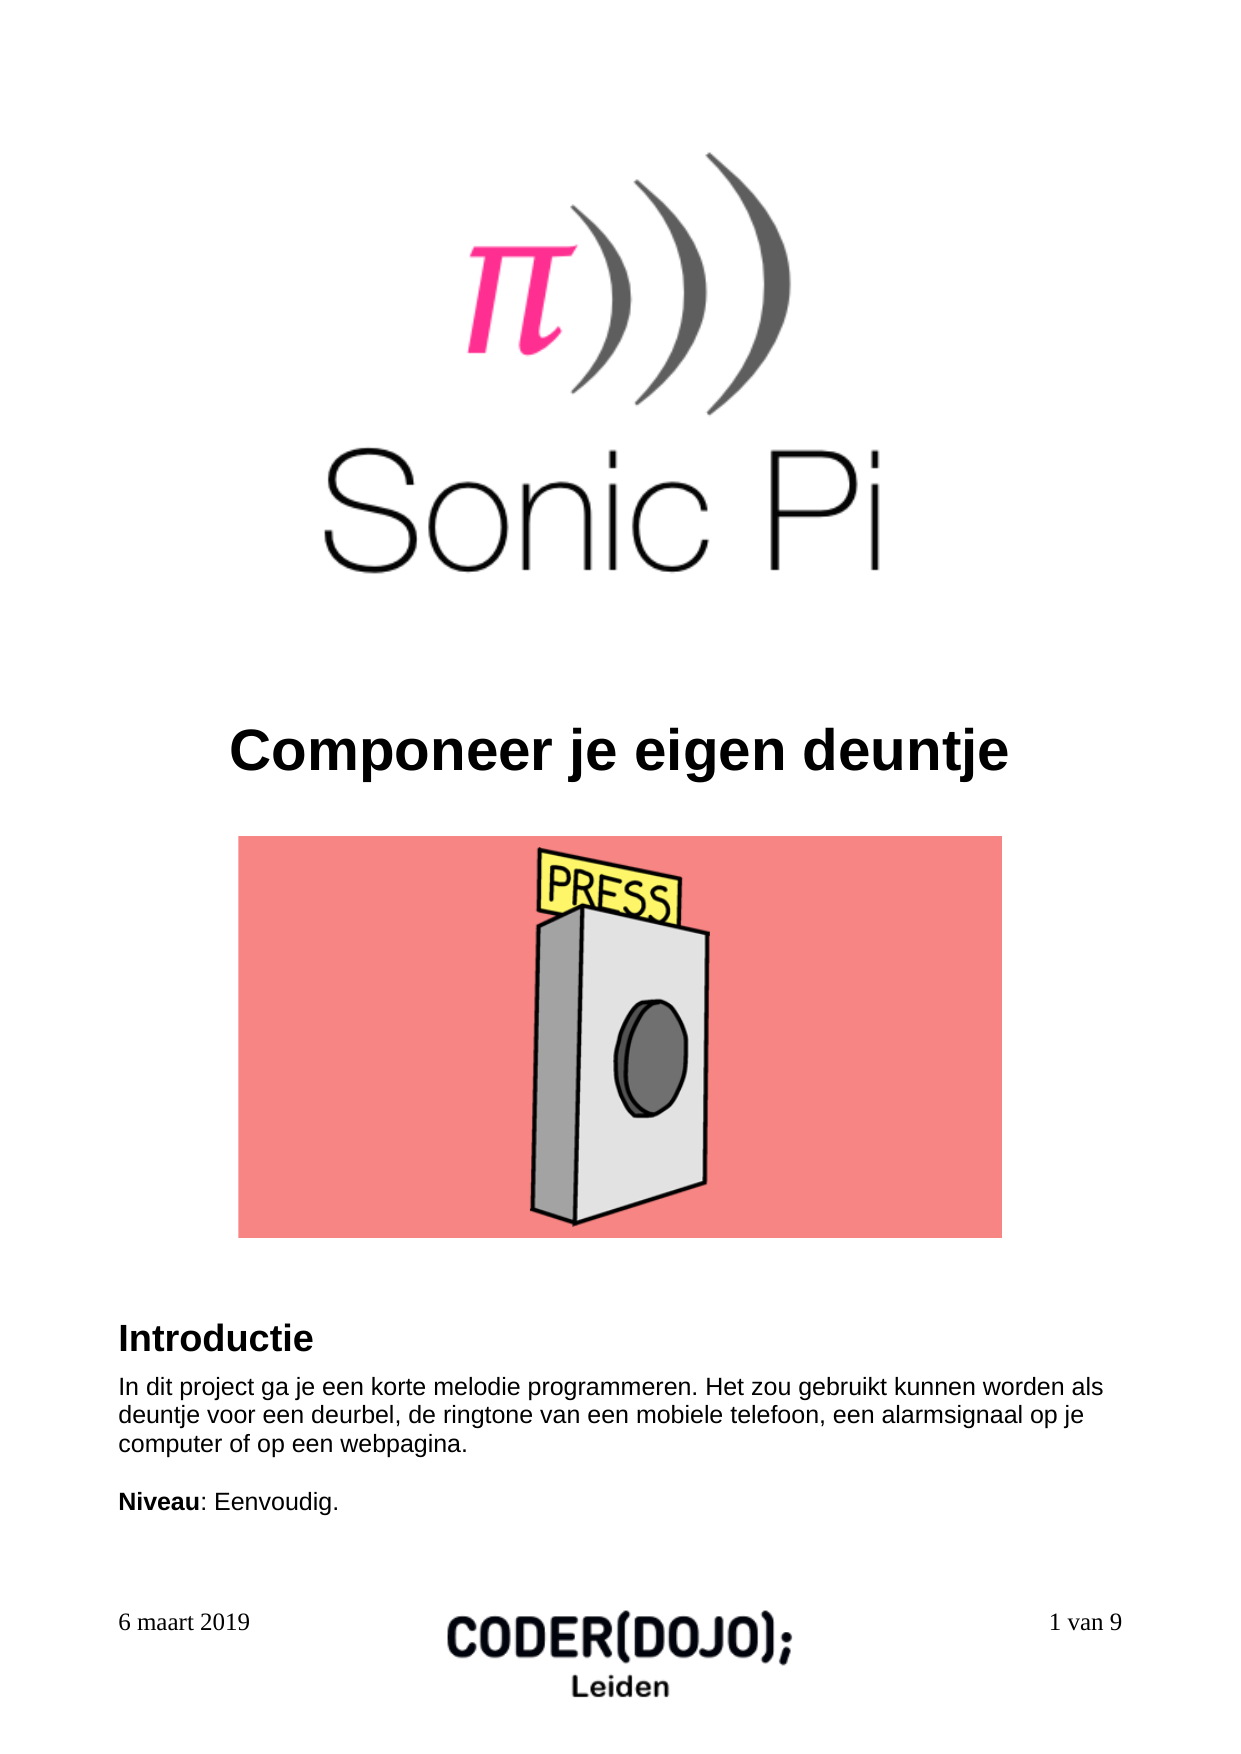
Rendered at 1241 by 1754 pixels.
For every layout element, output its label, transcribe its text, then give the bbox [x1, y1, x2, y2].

text In dit project ga je een korte melodie programmeren. Het zou gebruikt kunnen worden als deuntje voor een deurbel, de ringtone van een mobiele telefoon, een alarmsignaal op je computer of op een webpagina. [118, 1372, 1122, 1458]
picture [445, 1608, 795, 1700]
subtitle Introductie [118, 1316, 1122, 1359]
picture [231, 118, 1010, 612]
picture [238, 836, 1002, 1238]
title Componeer je eigen deuntje [118, 716, 1122, 783]
text Niveau: Eenvoudig. [118, 1487, 1122, 1516]
